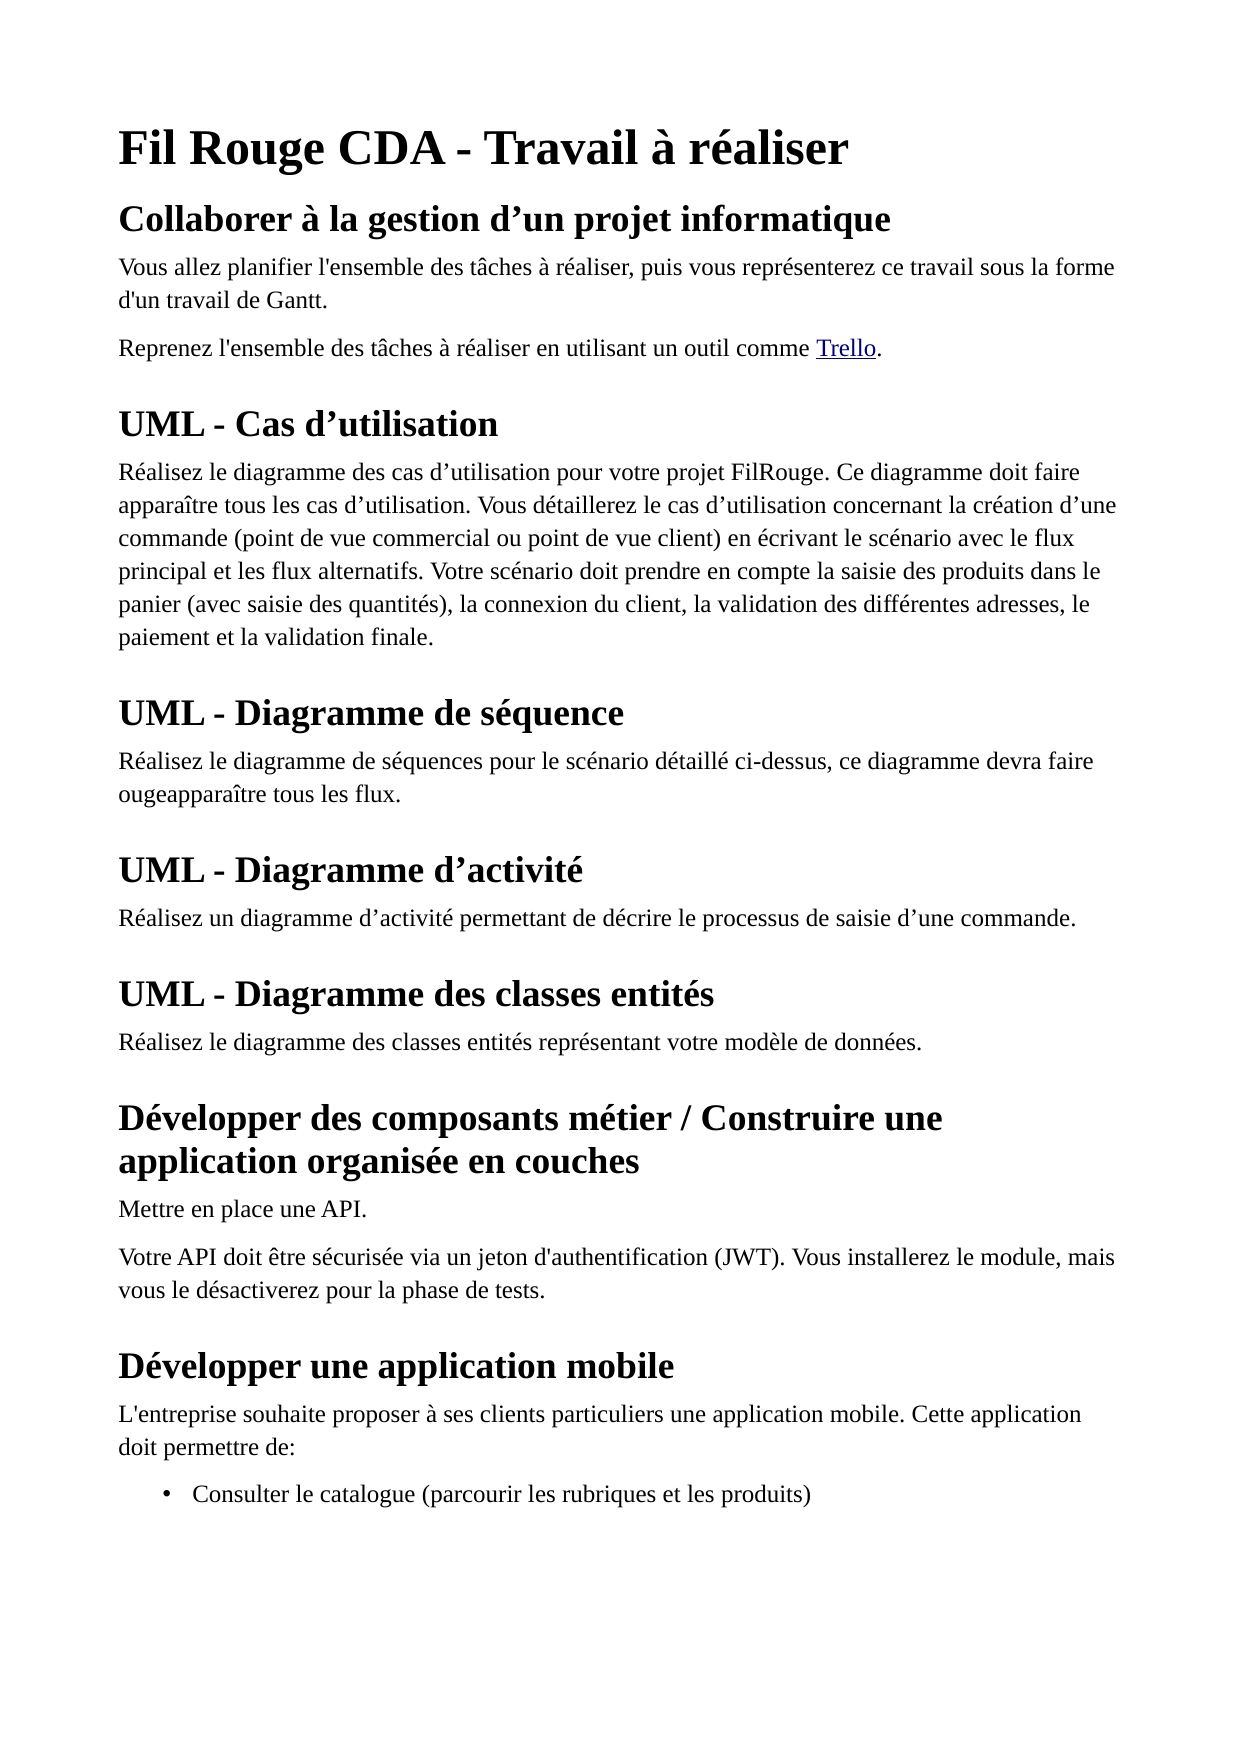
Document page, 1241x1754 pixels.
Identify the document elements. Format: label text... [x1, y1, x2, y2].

subtitle Fil Rouge CDA - Travail à réaliser [118, 118, 1122, 176]
subtitle UML - Diagramme de séquence [118, 690, 1122, 733]
subtitle Développer des composants métier / Construire une application organisée en couches [118, 1096, 1122, 1182]
subtitle Développer une application mobile [118, 1343, 1122, 1386]
text Votre API doit être sécurisée via un jeton d'authentification (JWT). Vous installerez le module, mais vous le désactiverez pour la phase de tests. [118, 1242, 1122, 1304]
text Réalisez un diagramme d’activité permettant de décrire le processus de saisie d’une commande. [118, 903, 1122, 932]
text L'entreprise souhaite proposer à ses clients particuliers une application mobile. Cette application doit permettre de: [118, 1399, 1122, 1461]
subtitle UML - Diagramme des classes entités [118, 971, 1122, 1014]
subtitle Collaborer à la gestion d’un projet informatique [118, 196, 1122, 239]
list Consulter le catalogue (parcourir les rubriques et les produits) [162, 1479, 1122, 1508]
subtitle UML - Diagramme d’activité [118, 847, 1122, 891]
text Réalisez le diagramme de séquences pour le scénario détaillé ci-dessus, ce diagramme devra faire ougeapparaître tous les flux. [118, 746, 1122, 808]
text Mettre en place une API. [118, 1194, 1122, 1223]
text Réalisez le diagramme des classes entités représentant votre modèle de données. [118, 1027, 1122, 1056]
text Réalisez le diagramme des cas d’utilisation pour votre projet FilRouge. Ce diagramme doit faire apparaître tous les cas d’utilisation. Vous détaillerez le cas d’utilisation concernant la création d’une commande (point de vue commercial ou point de vue client) en écrivant le scénario avec le flux principal et les flux alternatifs. Votre scénario doit prendre en compte la saisie des produits dans le panier (avec saisie des quantités), la connexion du client, la validation des différentes adresses, le paiement et la validation finale. [118, 457, 1122, 651]
text Reprenez l'ensemble des tâches à réaliser en utilisant un outil comme Trello. [118, 333, 1122, 361]
subtitle UML - Cas d’utilisation [118, 401, 1122, 444]
text Vous allez planifier l'ensemble des tâches à réaliser, puis vous représenterez ce travail sous la forme d'un travail de Gantt. [118, 252, 1122, 314]
